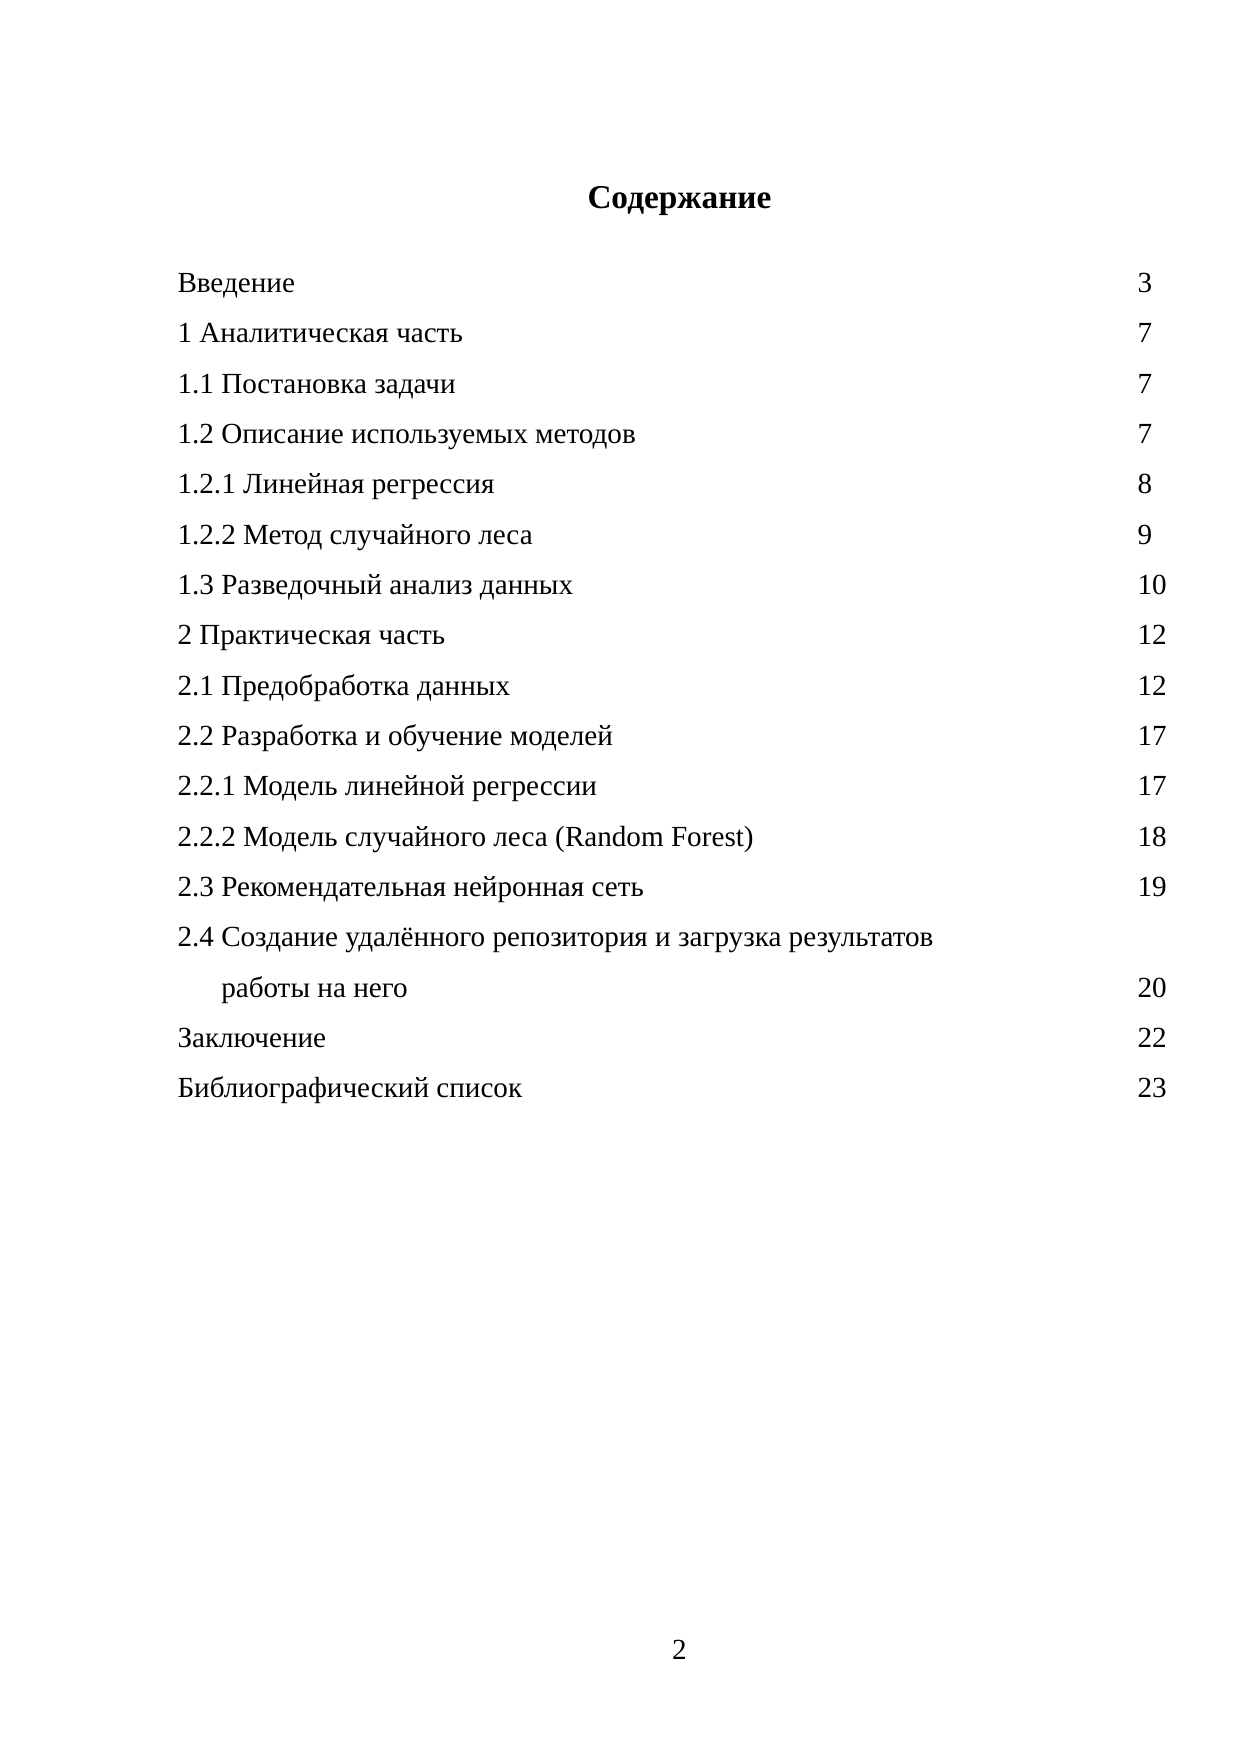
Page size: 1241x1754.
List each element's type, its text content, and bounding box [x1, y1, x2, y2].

text 2.4 Создание удалённого репозитория и загрузка результатов [177, 919, 1181, 953]
text работы на него 20 [177, 970, 1181, 1003]
text 1 Аналитическая часть 7 [177, 316, 1181, 349]
text Заключение 22 [177, 1020, 1181, 1053]
text 2.3 Рекомендательная нейронная сеть 19 [177, 869, 1181, 903]
text 2.2.1 Модель линейной регрессии 17 [177, 768, 1181, 802]
text 1.2.2 Метод случайного леса 9 [177, 517, 1181, 550]
text 2.1 Предобработка данных 12 [177, 668, 1181, 701]
text 1.1 Постановка задачи 7 [177, 366, 1181, 399]
text 2 Практическая часть 12 [177, 617, 1181, 651]
text 2.2.2 Модель случайного леса (Random Forest) 18 [177, 819, 1181, 852]
text Содержание [177, 177, 1181, 215]
text 2.2 Разработка и обучение моделей 17 [177, 718, 1181, 752]
text 1.3 Разведочный анализ данных 10 [177, 567, 1181, 601]
text Библиографический список 23 [177, 1070, 1181, 1104]
text Введение 3 [177, 265, 1181, 299]
text 1.2.1 Линейная регрессия 8 [177, 467, 1181, 500]
text 1.2 Описание используемых методов 7 [177, 416, 1181, 450]
